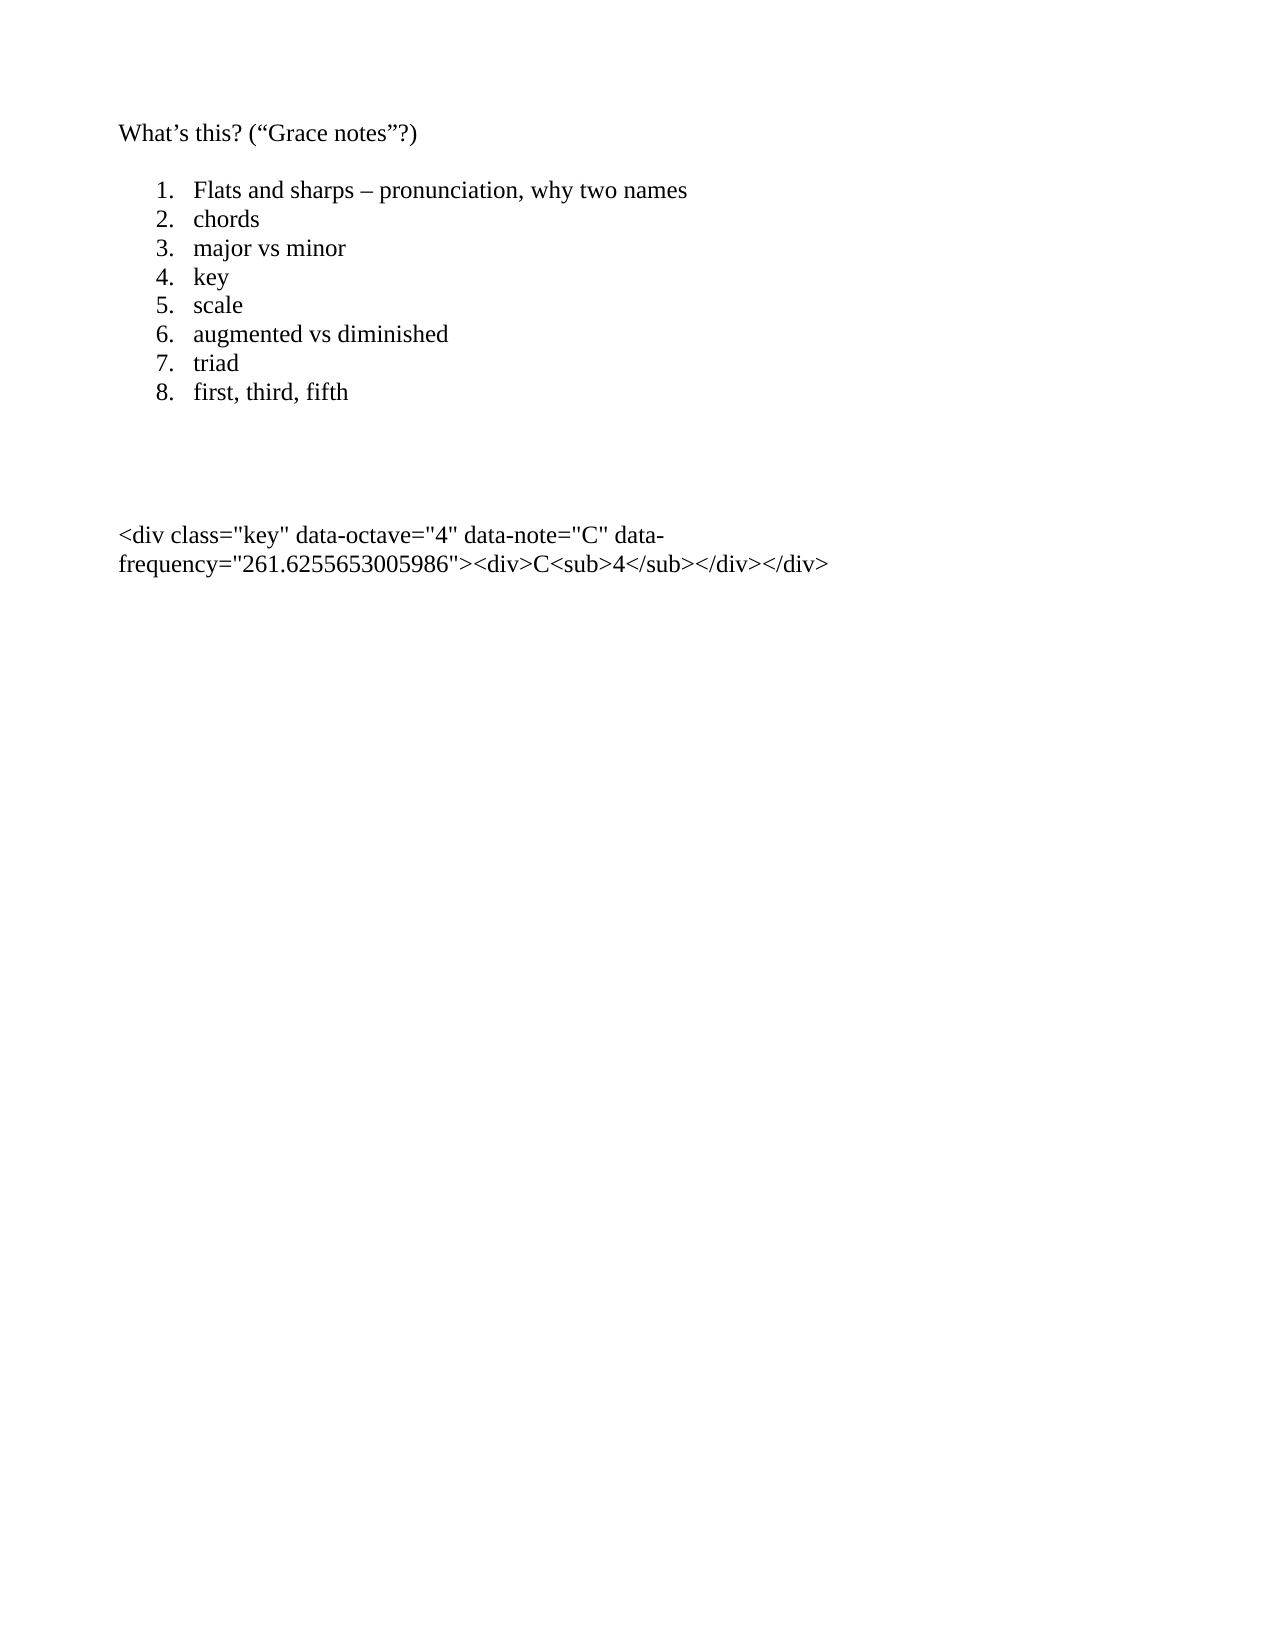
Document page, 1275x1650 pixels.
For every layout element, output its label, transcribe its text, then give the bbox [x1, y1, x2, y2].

text What’s this? (“Grace notes”?) [118, 118, 1157, 147]
list augmented vs diminished [156, 319, 1157, 348]
list Flats and sharps – pronunciation, why two names [156, 176, 1157, 204]
list triad [156, 348, 1157, 377]
list major vs minor [156, 233, 1157, 262]
list key [156, 262, 1157, 291]
list first, third, fifth [156, 377, 1157, 406]
list chords [156, 204, 1157, 233]
text <div class="key" data-octave="4" data-note="C" data-frequency="261.6255653005986"><div>C<sub>4</sub></div></div> [118, 521, 1157, 578]
list scale [156, 291, 1157, 319]
